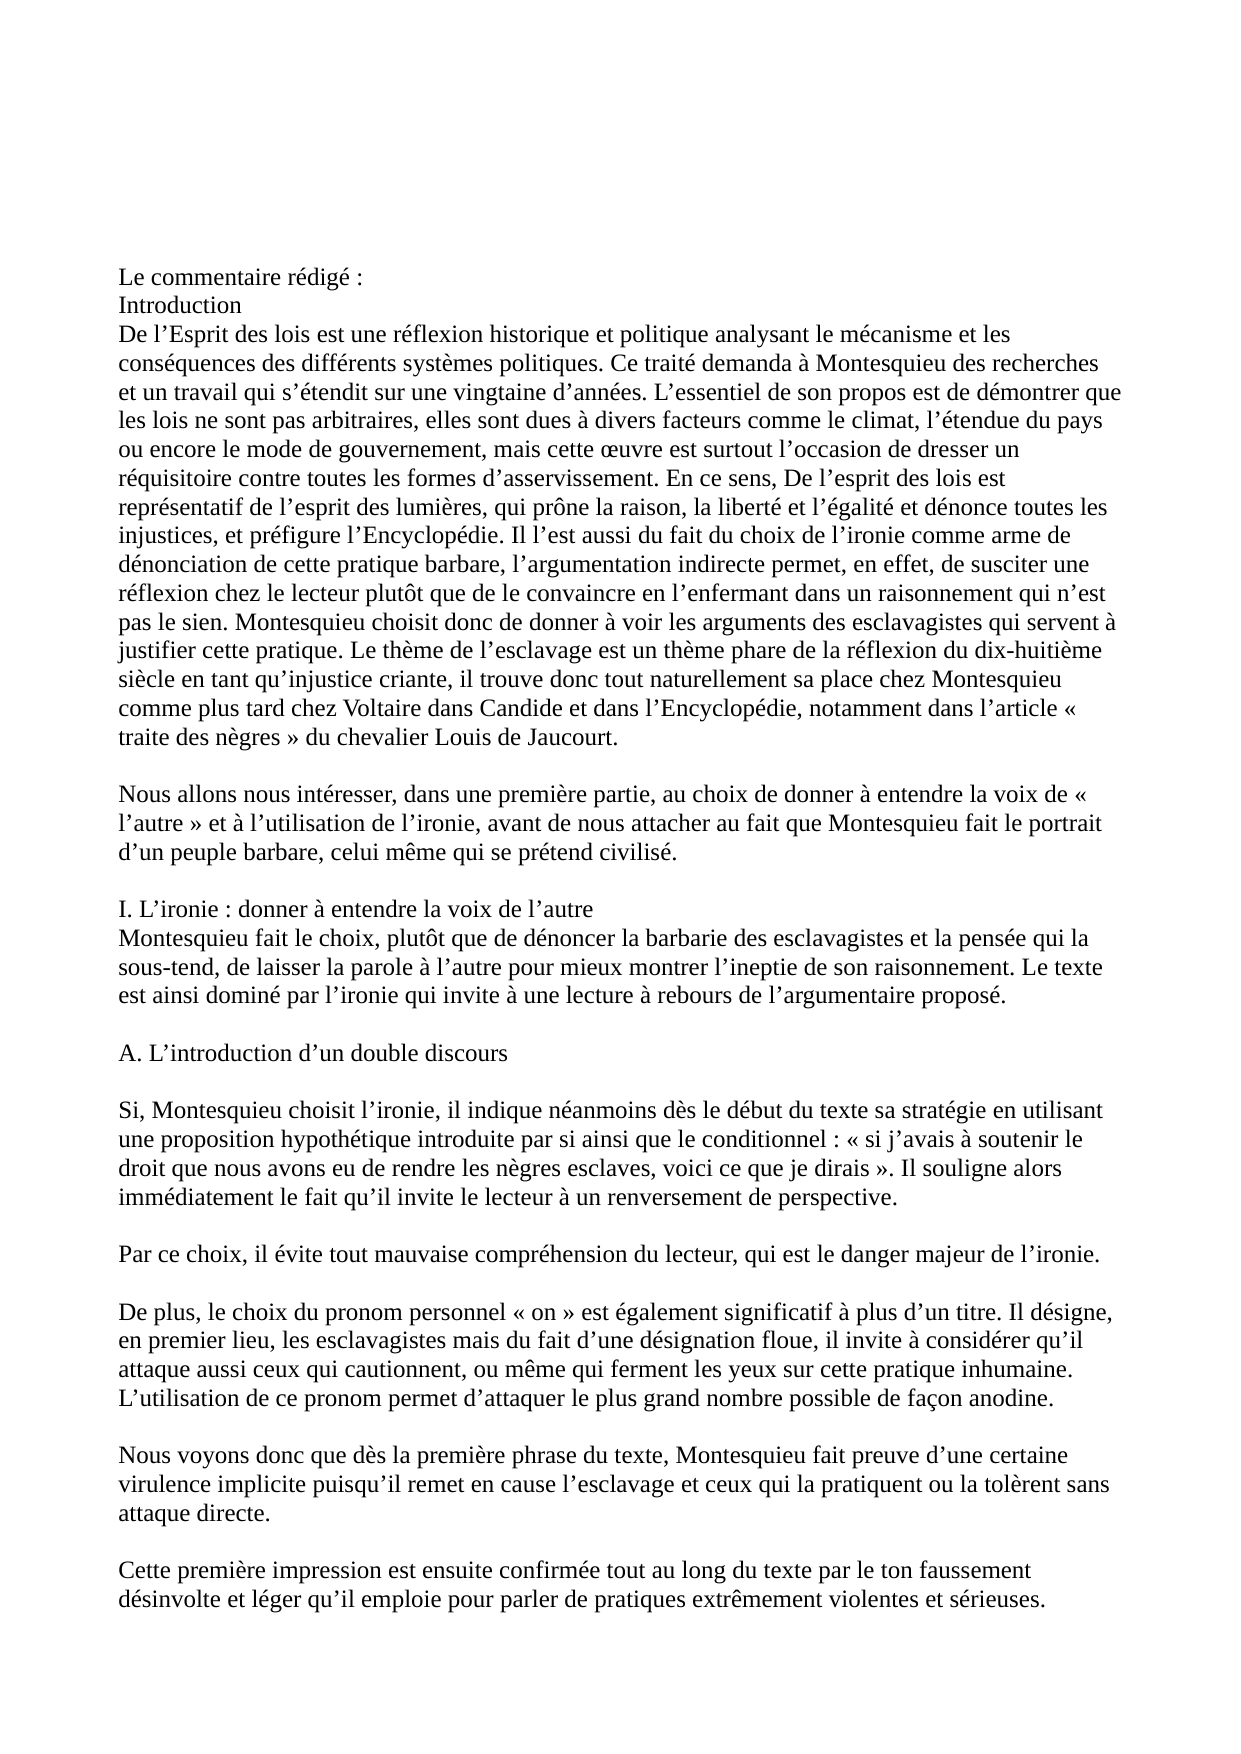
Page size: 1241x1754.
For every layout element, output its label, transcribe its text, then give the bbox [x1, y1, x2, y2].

text Si, Montesquieu choisit l’ironie, il indique néanmoins dès le début du texte sa stratégie en utilisant une proposition hypothétique introduite par si ainsi que le conditionnel : « si j’avais à soutenir le droit que nous avons eu de rendre les nègres esclaves, voici ce que je dirais ». Il souligne alors immédiatement le fait qu’il invite le lecteur à un renversement de perspective. [118, 1096, 1122, 1211]
text De l’Esprit des lois est une réflexion historique et politique analysant le mécanisme et les conséquences des différents systèmes politiques. Ce traité demanda à Montesquieu des recherches et un travail qui s’étendit sur une vingtaine d’années. L’essentiel de son propos est de démontrer que les lois ne sont pas arbitraires, elles sont dues à divers facteurs comme le climat, l’étendue du pays ou encore le mode de gouvernement, mais cette œuvre est surtout l’occasion de dresser un réquisitoire contre toutes les formes d’asservissement. En ce sens, De l’esprit des lois est représentatif de l’esprit des lumières, qui prône la raison, la liberté et l’égalité et dénonce toutes les injustices, et préfigure l’Encyclopédie. Il l’est aussi du fait du choix de l’ironie comme arme de dénonciation de cette pratique barbare, l’argumentation indirecte permet, en effet, de susciter une réflexion chez le lecteur plutôt que de le convaincre en l’enfermant dans un raisonnement qui n’est pas le sien. Montesquieu choisit donc de donner à voir les arguments des esclavagistes qui servent à justifier cette pratique. Le thème de l’esclavage est un thème phare de la réflexion du dix-huitième siècle en tant qu’injustice criante, il trouve donc tout naturellement sa place chez Montesquieu comme plus tard chez Voltaire dans Candide et dans l’Encyclopédie, notamment dans l’article « traite des nègres » du chevalier Louis de Jaucourt. [118, 319, 1122, 751]
text Cette première impression est ensuite confirmée tout au long du texte par le ton faussement désinvolte et léger qu’il emploie pour parler de pratiques extrêmement violentes et sérieuses. [118, 1556, 1122, 1613]
text Nous voyons donc que dès la première phrase du texte, Montesquieu fait preuve d’une certaine virulence implicite puisqu’il remet en cause l’esclavage et ceux qui la pratiquent ou la tolèrent sans attaque directe. [118, 1441, 1122, 1527]
text A. L’introduction d’un double discours [118, 1038, 1122, 1067]
text Par ce choix, il évite tout mauvaise compréhension du lecteur, qui est le danger majeur de l’ironie. [118, 1239, 1122, 1268]
text De plus, le choix du pronom personnel « on » est également significatif à plus d’un titre. Il désigne, en premier lieu, les esclavagistes mais du fait d’une désignation floue, il invite à considérer qu’il attaque aussi ceux qui cautionnent, ou même qui ferment les yeux sur cette pratique inhumaine. L’utilisation de ce pronom permet d’attaquer le plus grand nombre possible de façon anodine. [118, 1297, 1122, 1412]
text I. L’ironie : donner à entendre la voix de l’autre [118, 894, 1122, 923]
text Le commentaire rédigé : [118, 262, 1122, 291]
text Montesquieu fait le choix, plutôt que de dénoncer la barbarie des esclavagistes et la pensée qui la sous-tend, de laisser la parole à l’autre pour mieux montrer l’ineptie de son raisonnement. Le texte est ainsi dominé par l’ironie qui invite à une lecture à rebours de l’argumentaire proposé. [118, 923, 1122, 1009]
text Introduction [118, 291, 1122, 319]
text Nous allons nous intéresser, dans une première partie, au choix de donner à entendre la voix de « l’autre » et à l’utilisation de l’ironie, avant de nous attacher au fait que Montesquieu fait le portrait d’un peuple barbare, celui même qui se prétend civilisé. [118, 779, 1122, 866]
